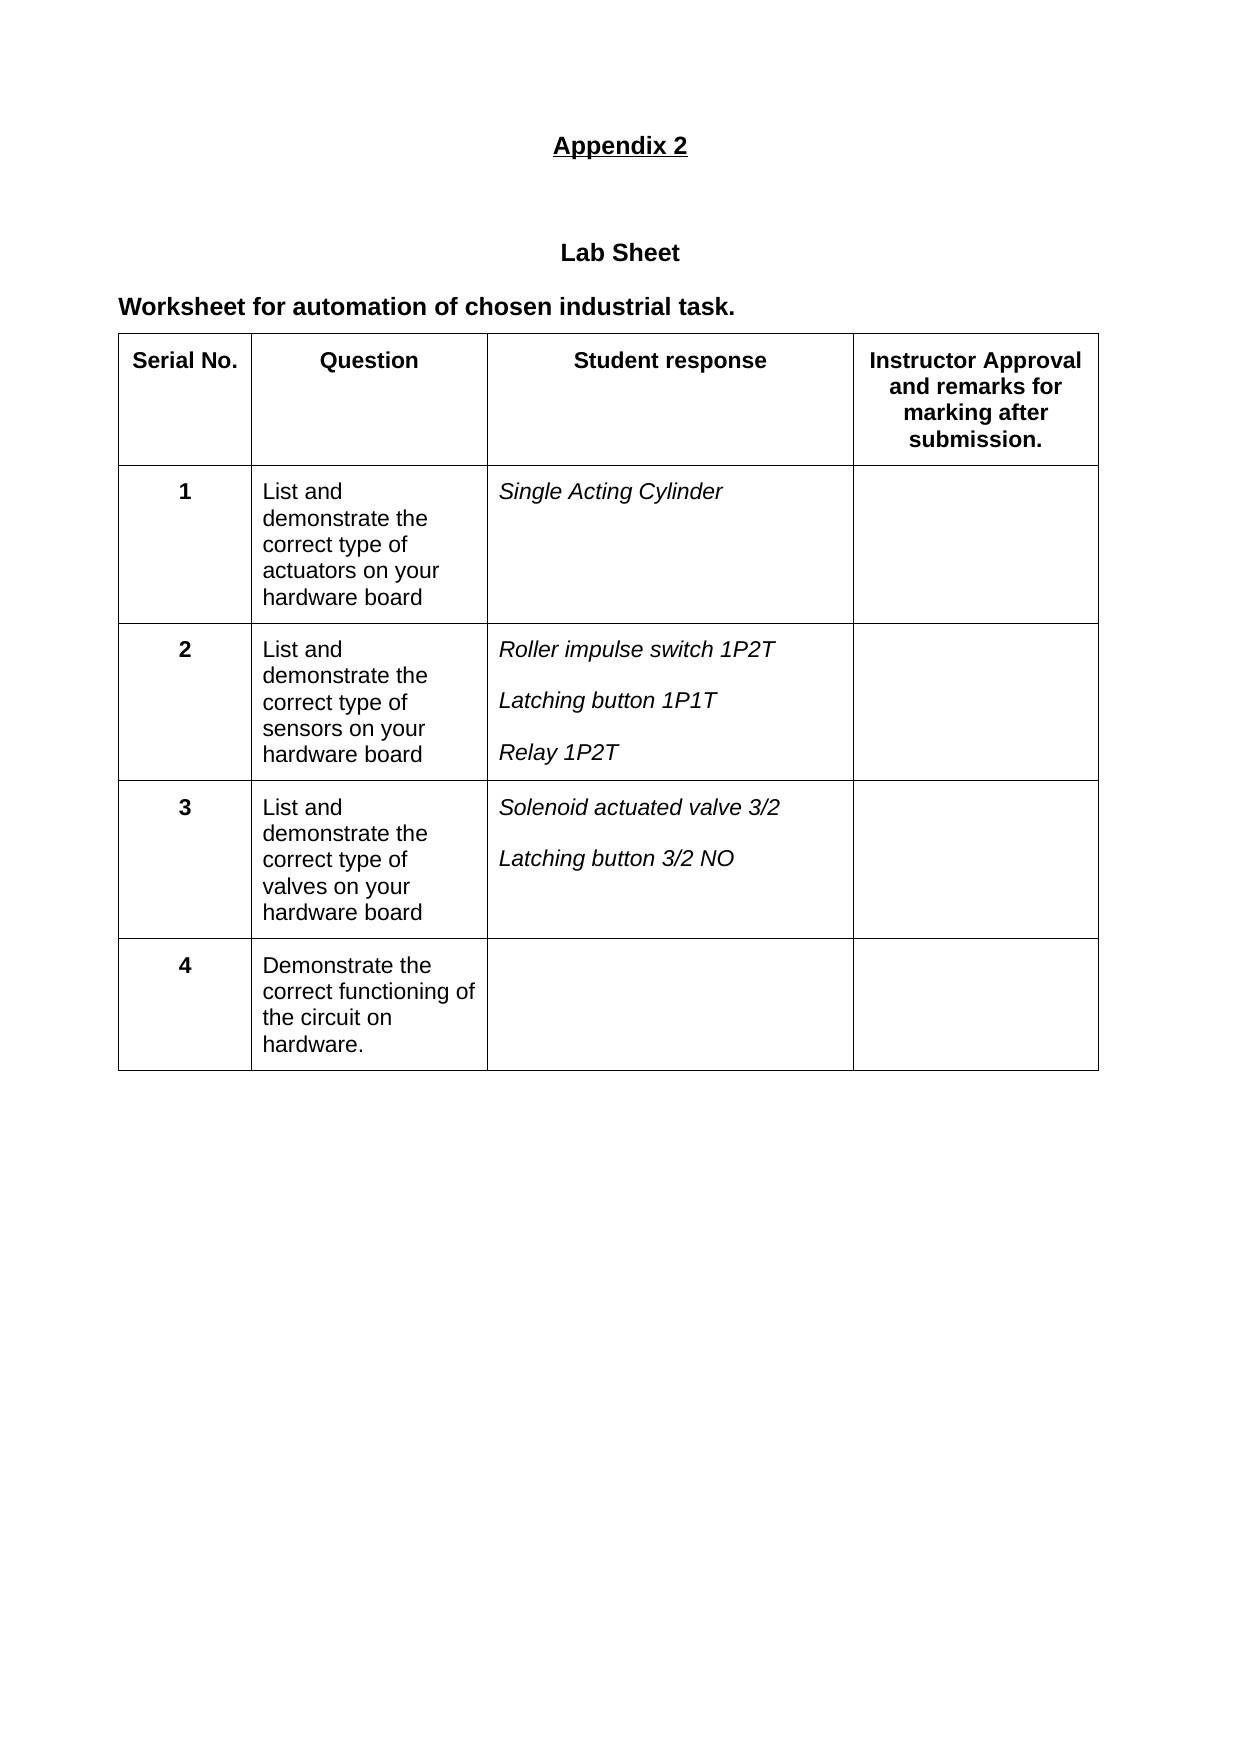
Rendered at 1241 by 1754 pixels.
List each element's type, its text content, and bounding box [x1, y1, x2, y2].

table_header Instructor Approval and remarks for marking after submission. [854, 334, 1098, 464]
table_cell [854, 781, 1098, 938]
table_header Serial No. [119, 334, 251, 464]
text Appendix 2 [118, 131, 1122, 159]
table_cell Solenoid actuated valve 3/2 Latching button 3/2 NO [488, 781, 853, 938]
table_cell List and demonstrate the correct type of valves on your hardware board [252, 781, 487, 938]
table_cell 2 [119, 624, 251, 780]
table_cell 3 [119, 781, 251, 938]
table_cell [854, 939, 1098, 1069]
table_cell [488, 939, 853, 1069]
table_cell Demonstrate the correct functioning of the circuit on hardware. [252, 939, 487, 1069]
table_cell List and demonstrate the correct type of sensors on your hardware board [252, 624, 487, 780]
table_cell Roller impulse switch 1P2T Latching button 1P1T Relay 1P2T [488, 624, 853, 780]
table_cell [854, 466, 1098, 622]
table_cell Single Acting Cylinder [488, 466, 853, 622]
text Worksheet for automation of chosen industrial task. [118, 292, 1122, 321]
table_cell List and demonstrate the correct type of actuators on your hardware board [252, 466, 487, 622]
table_header Student response [488, 334, 853, 464]
table_cell [854, 624, 1098, 780]
table_cell 1 [119, 466, 251, 622]
text Lab Sheet [118, 238, 1122, 267]
table_cell 4 [119, 939, 251, 1069]
table_header Question [252, 334, 487, 464]
